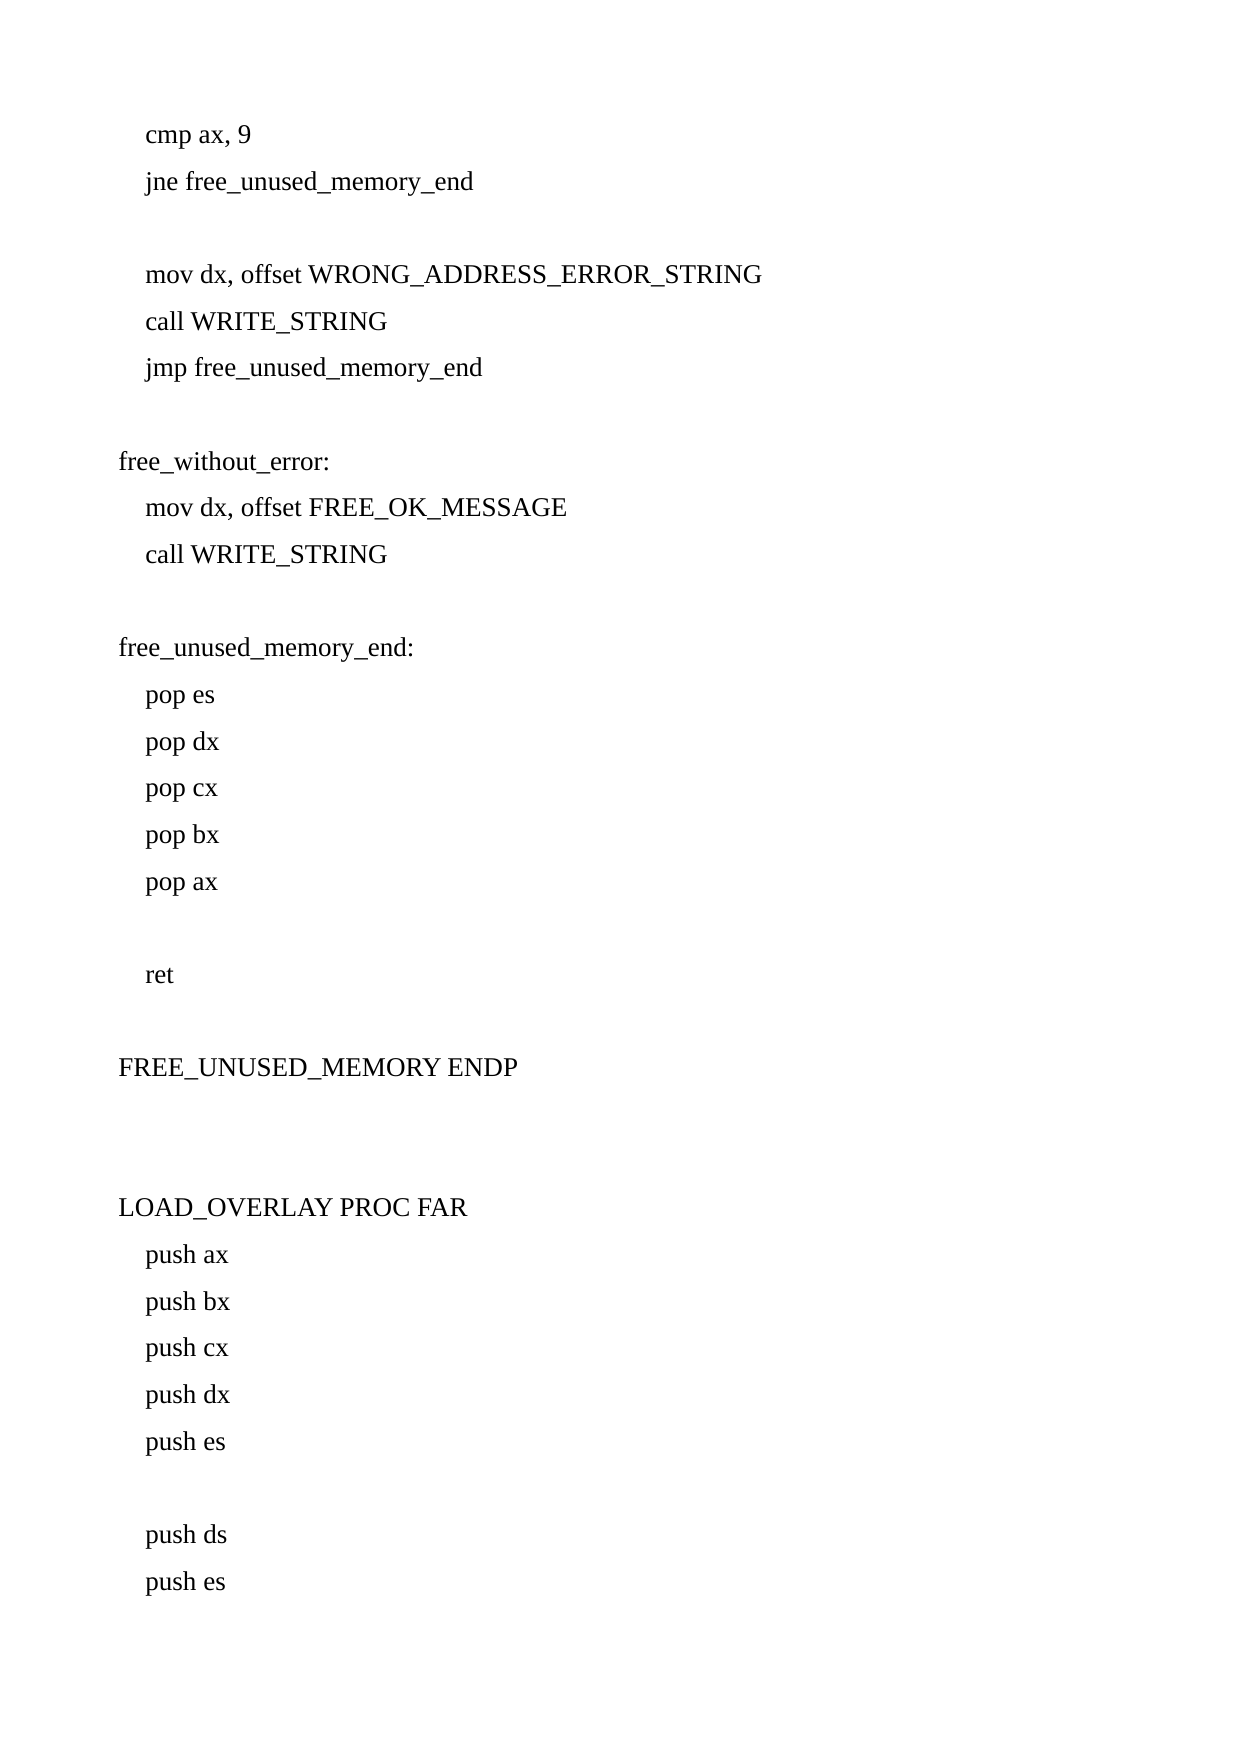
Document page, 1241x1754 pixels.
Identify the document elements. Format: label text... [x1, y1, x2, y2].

text call WRITE_STRING [118, 305, 1122, 336]
text push es [118, 1565, 1122, 1596]
text push bx [118, 1285, 1122, 1316]
text jne free_unused_memory_end [118, 165, 1122, 196]
text free_unused_memory_end: [118, 631, 1122, 663]
text push dx [118, 1378, 1122, 1409]
text free_without_error: [118, 445, 1122, 476]
text push ax [118, 1238, 1122, 1269]
text call WRITE_STRING [118, 538, 1122, 569]
text mov dx, offset WRONG_ADDRESS_ERROR_STRING [118, 258, 1122, 289]
text push es [118, 1425, 1122, 1456]
text LOAD_OVERLAY PROC FAR [118, 1191, 1122, 1223]
text mov dx, offset FREE_OK_MESSAGE [118, 491, 1122, 523]
text pop ax [118, 865, 1122, 896]
text pop bx [118, 818, 1122, 849]
text FREE_UNUSED_MEMORY ENDP [118, 1051, 1122, 1083]
text pop es [118, 678, 1122, 709]
text pop dx [118, 725, 1122, 756]
text push ds [118, 1518, 1122, 1549]
text jmp free_unused_memory_end [118, 351, 1122, 383]
text ret [118, 958, 1122, 989]
text push cx [118, 1331, 1122, 1363]
text pop cx [118, 771, 1122, 803]
text cmp ax, 9 [118, 118, 1122, 149]
